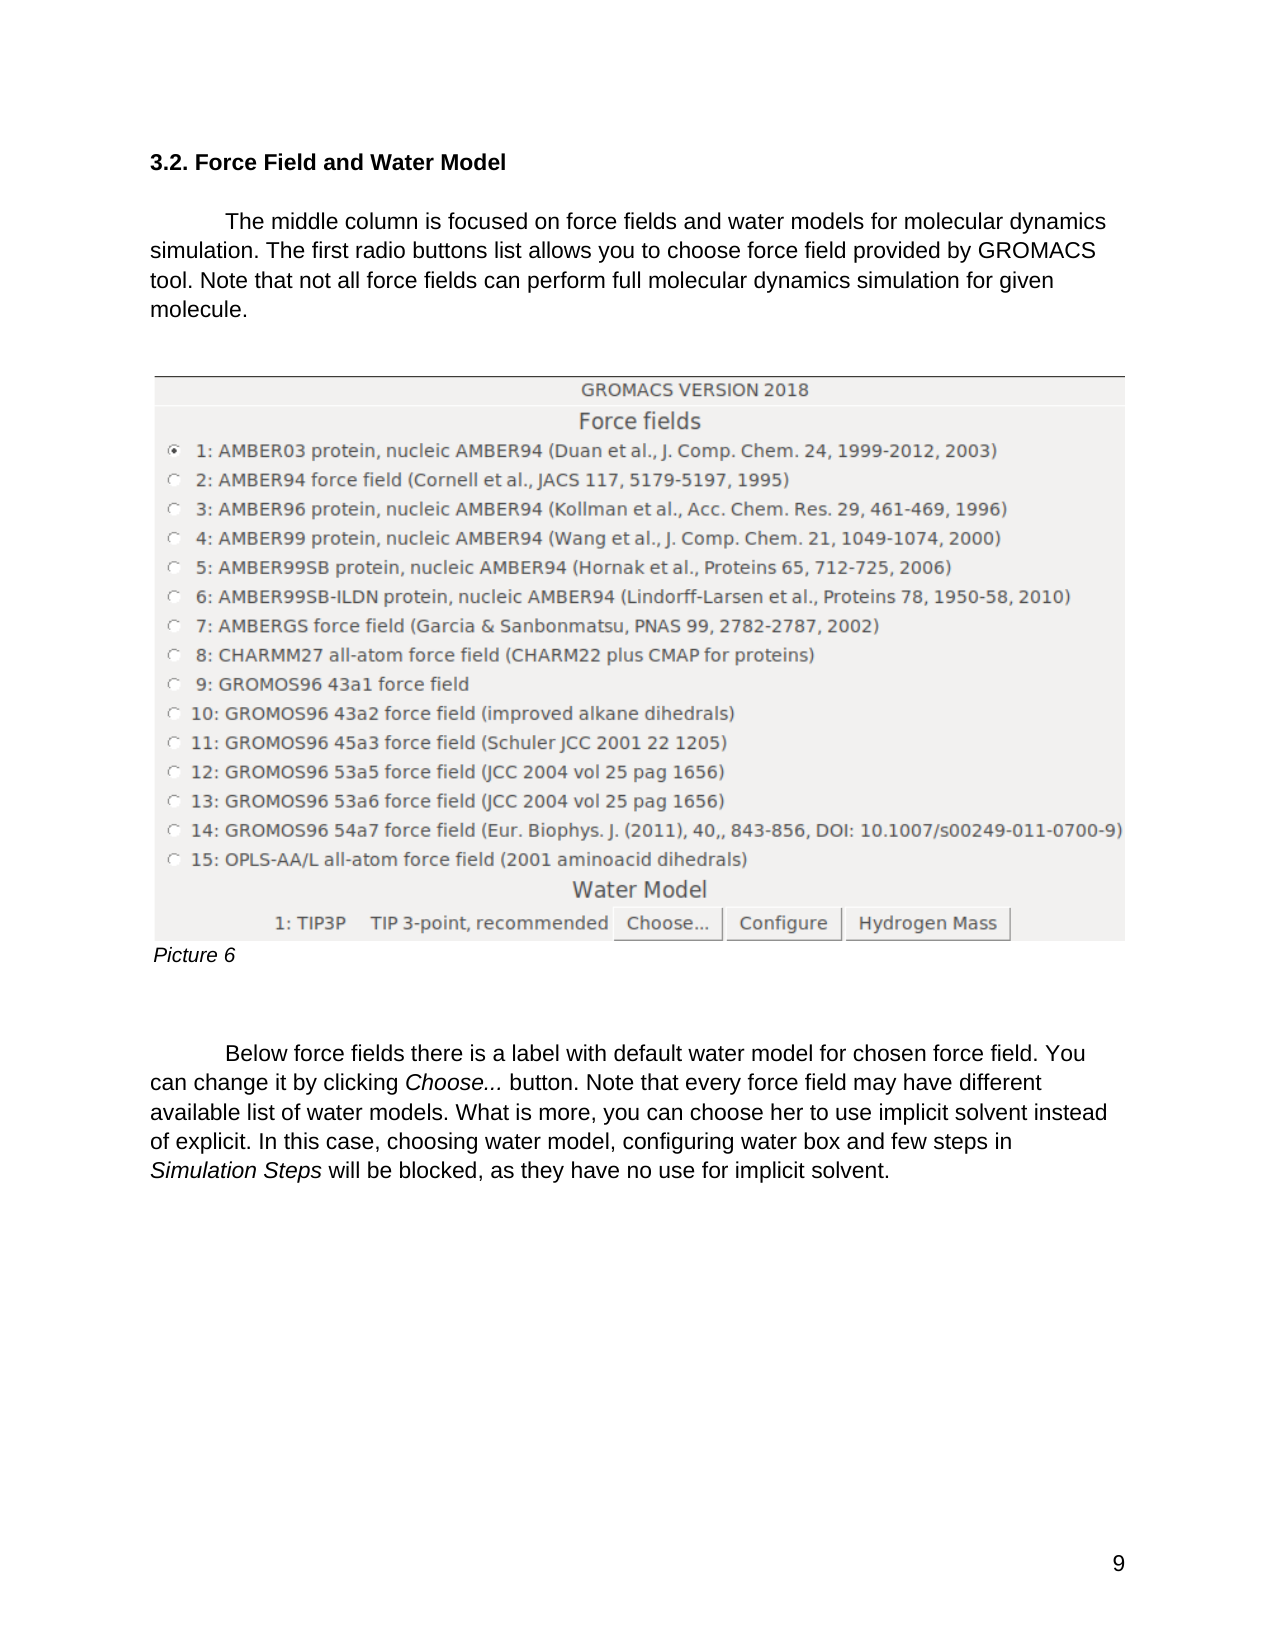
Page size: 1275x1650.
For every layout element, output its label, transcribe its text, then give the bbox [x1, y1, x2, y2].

picture [154, 376, 1125, 941]
text The middle column is focused on force fields and water models for molecular dynamics simulation. The first radio buttons list allows you to choose force field provided by GROMACS tool. Note that not all force fields can perform full molecular dynamics simulation for given molecule. [150, 209, 1125, 322]
text Picture 6 [153, 389, 1126, 967]
text 3.2. Force Field and Water Model [150, 150, 1125, 176]
text Below force fields there is a label with default water model for chosen force field. You can change it by clicking Choose... button. Note that every force field may have different available list of water models. What is more, you can choose her to use implicit solvent instead of explicit. In this case, choosing water model, configuring water box and few steps in Simulation Steps will be blocked, as they have no use for implicit solvent. [150, 1041, 1125, 1184]
